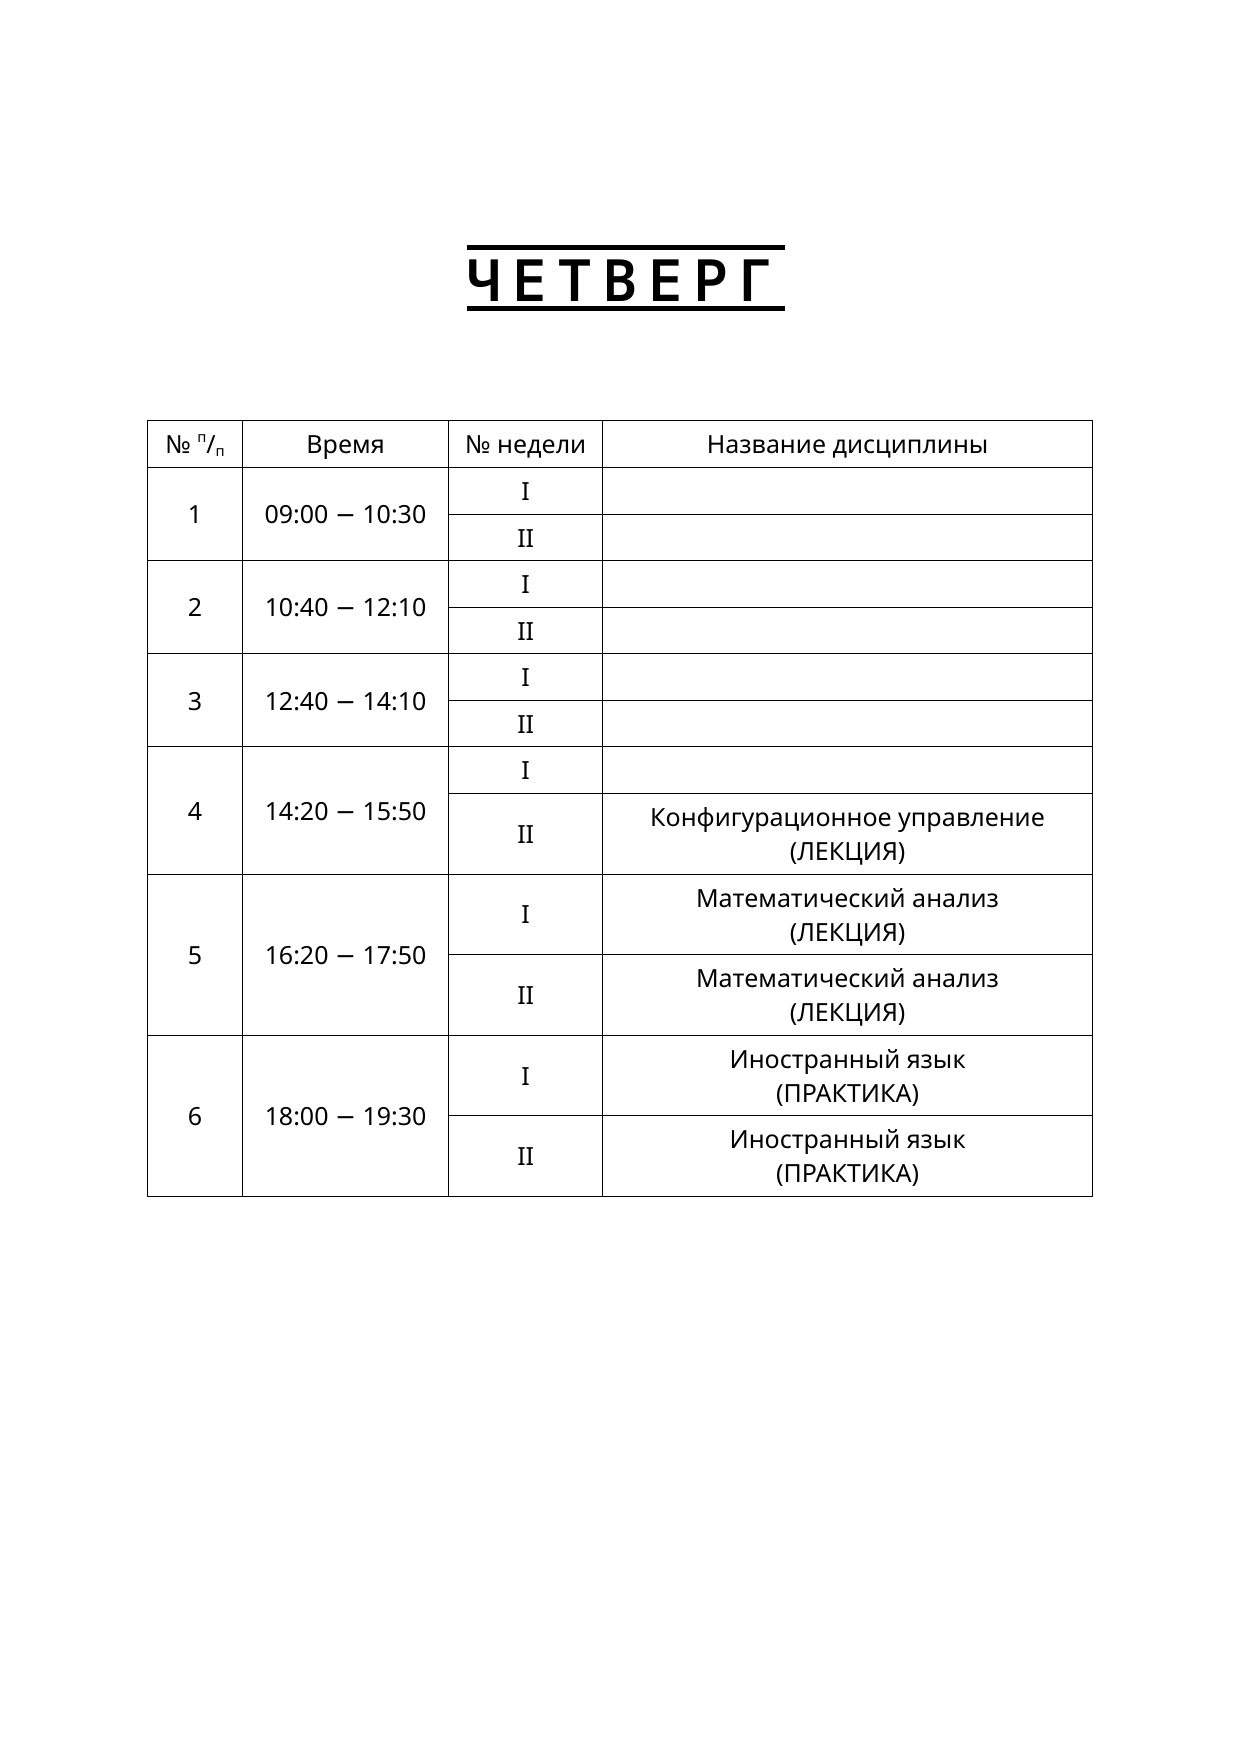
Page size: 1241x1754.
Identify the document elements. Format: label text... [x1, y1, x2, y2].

table_header Время [243, 421, 448, 467]
table_cell 16:20 − 17:50 [243, 875, 448, 1035]
table_cell Математический анализ (ЛЕКЦИЯ) [603, 875, 1092, 954]
table_header № недели [449, 421, 602, 467]
table_cell II [449, 608, 602, 653]
table_header Название дисциплины [603, 421, 1092, 467]
table_cell 5 [148, 875, 242, 1035]
table_cell I [449, 654, 602, 700]
table_cell 09:00 − 10:30 [243, 468, 448, 560]
table_cell Математический анализ (ЛЕКЦИЯ) [603, 955, 1092, 1035]
table_cell I [449, 468, 602, 513]
table_cell I [449, 1036, 602, 1115]
title ЧЕТВЕРГ [118, 236, 1122, 322]
table_cell II [449, 515, 602, 560]
table_cell 1 [148, 468, 242, 560]
table_cell 10:40 − 12:10 [243, 561, 448, 653]
table_cell Иностранный язык (ПРАКТИКА) [603, 1116, 1092, 1196]
table_cell Иностранный язык (ПРАКТИКА) [603, 1036, 1092, 1115]
table_cell [603, 701, 1092, 746]
table_cell I [449, 747, 602, 793]
table_cell Конфигурационное управление (ЛЕКЦИЯ) [603, 794, 1092, 873]
table_cell 14:20 − 15:50 [243, 747, 448, 873]
table_cell 2 [148, 561, 242, 653]
table_cell II [449, 955, 602, 1035]
table_cell [603, 747, 1092, 793]
table_cell 6 [148, 1036, 242, 1196]
table_cell 4 [148, 747, 242, 873]
table_cell [603, 515, 1092, 560]
table_cell [603, 468, 1092, 513]
table_cell II [449, 1116, 602, 1196]
table_cell I [449, 561, 602, 607]
table_cell II [449, 794, 602, 873]
table_cell [603, 608, 1092, 653]
table_cell 3 [148, 654, 242, 746]
table_cell [603, 654, 1092, 700]
table_header № п/п [148, 421, 242, 467]
table_cell 12:40 − 14:10 [243, 654, 448, 746]
table_cell 18:00 − 19:30 [243, 1036, 448, 1196]
table_cell II [449, 701, 602, 746]
table_cell I [449, 875, 602, 954]
table_cell [603, 561, 1092, 607]
